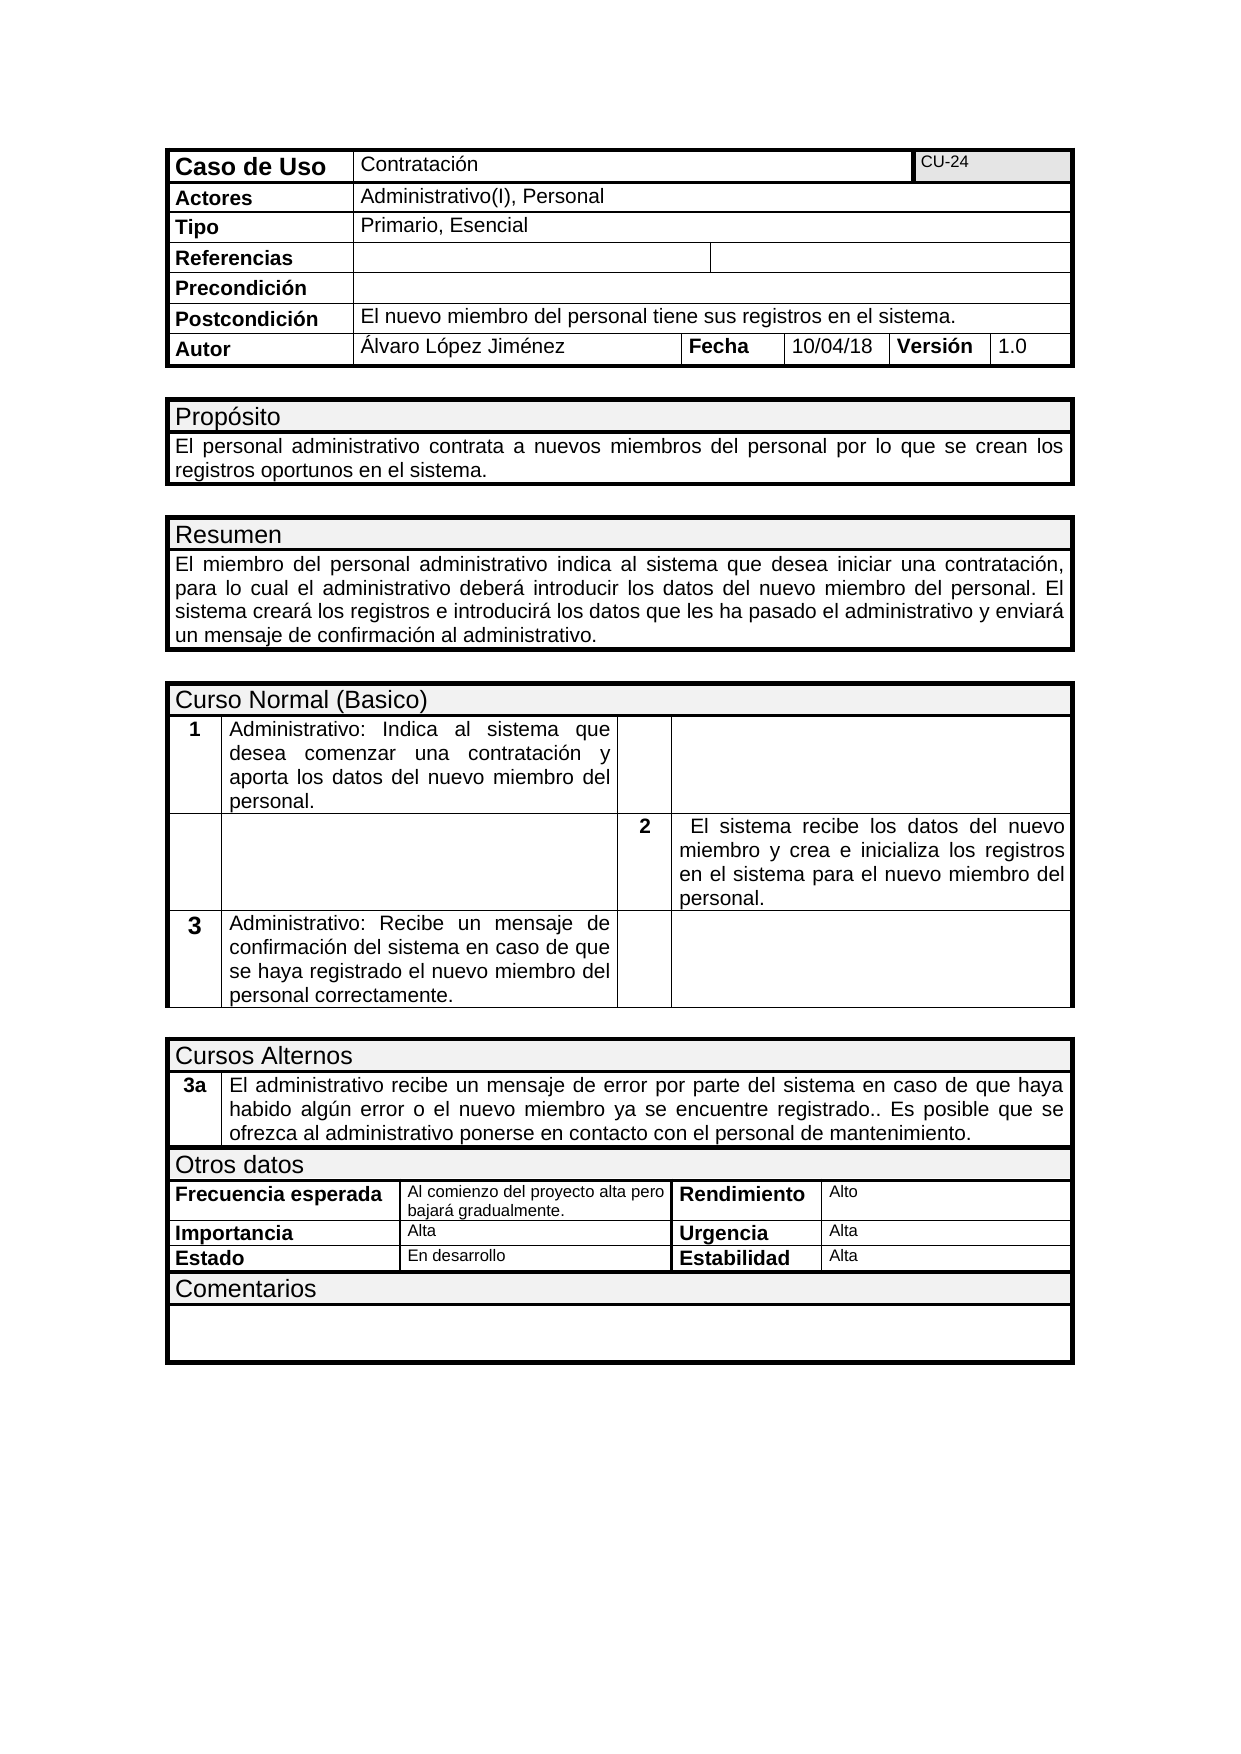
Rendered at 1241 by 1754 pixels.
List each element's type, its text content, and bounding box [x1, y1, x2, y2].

table_cell [354, 243, 710, 272]
table_cell Administrativo(I), Personal [354, 184, 1070, 211]
table_cell En desarrollo [401, 1246, 670, 1269]
table_cell [672, 911, 1070, 1007]
table_header Propósito [170, 402, 1070, 430]
table_header CU-24 [916, 152, 1070, 181]
table_cell Alta [401, 1221, 670, 1244]
table_cell Referencias [170, 243, 353, 272]
table_cell Primario, Esencial [354, 213, 1070, 242]
table_cell Comentarios [170, 1274, 1070, 1303]
table_cell El miembro del personal administrativo indica al sistema que desea iniciar una contratación, para lo cual el administrativo deberá introducir los datos del nuevo miembro del personal. El sistema creará los registros e introducirá los datos que les ha pasado el administrativo y enviará un mensaje de confirmación al administrativo. [170, 551, 1070, 647]
table_cell Versión [890, 334, 990, 363]
table_cell Estabilidad [673, 1246, 821, 1269]
table_cell 1 [170, 717, 221, 813]
table_cell Administrativo: Indica al sistema que desea comenzar una contratación y aporta los datos del nuevo miembro del personal. [222, 717, 617, 813]
table_cell Otros datos [170, 1150, 1070, 1178]
table_header Contratación [354, 152, 911, 181]
table_cell Alto [822, 1182, 1070, 1220]
table_cell [711, 243, 1070, 272]
table_cell Rendimiento [673, 1182, 821, 1220]
table_cell [672, 717, 1070, 813]
table_cell Frecuencia esperada [170, 1182, 399, 1220]
table_header Curso Normal (Basico) [170, 686, 1070, 714]
table_cell Postcondición [170, 304, 353, 333]
table_cell 3 [170, 911, 221, 1007]
table_header Cursos Alternos [170, 1041, 1070, 1070]
table_cell Importancia [170, 1221, 399, 1244]
table_cell Álvaro López Jiménez [354, 334, 681, 363]
table_cell Estado [170, 1246, 399, 1269]
table_cell 3a [170, 1073, 221, 1145]
table_header Resumen [170, 520, 1070, 548]
table_cell Tipo [170, 213, 353, 242]
table_cell [618, 911, 671, 1007]
table_header Caso de Uso [170, 152, 353, 181]
table_cell 2 [618, 814, 671, 910]
table_cell El personal administrativo contrata a nuevos miembros del personal por lo que se crean los registros oportunos en el sistema. [170, 434, 1070, 481]
table_cell El administrativo recibe un mensaje de error por parte del sistema en caso de que haya habido algún error o el nuevo miembro ya se encuentre registrado.. Es posible que se ofrezca al administrativo ponerse en contacto con el personal de mantenimiento. [222, 1073, 1070, 1145]
table_cell Fecha [682, 334, 784, 363]
table_cell Alta [822, 1221, 1070, 1244]
table_cell Precondición [170, 273, 353, 303]
table_cell Al comienzo del proyecto alta pero bajará gradualmente. [401, 1182, 670, 1220]
table_cell Urgencia [673, 1221, 821, 1244]
table_cell Alta [822, 1246, 1070, 1269]
table_cell Actores [170, 184, 353, 211]
table_cell [618, 717, 671, 813]
table_cell Autor [170, 334, 353, 363]
table_cell El sistema recibe los datos del nuevo miembro y crea e inicializa los registros en el sistema para el nuevo miembro del personal. [672, 814, 1070, 910]
table_cell [170, 814, 221, 910]
table_cell 10/04/18 [785, 334, 889, 363]
table_cell 1.0 [991, 334, 1070, 363]
table_cell Administrativo: Recibe un mensaje de confirmación del sistema en caso de que se haya registrado el nuevo miembro del personal correctamente. [222, 911, 617, 1007]
table_cell [222, 814, 617, 910]
table_cell [354, 273, 1070, 303]
table_cell [170, 1306, 1070, 1360]
table_cell El nuevo miembro del personal tiene sus registros en el sistema. [354, 304, 1070, 333]
